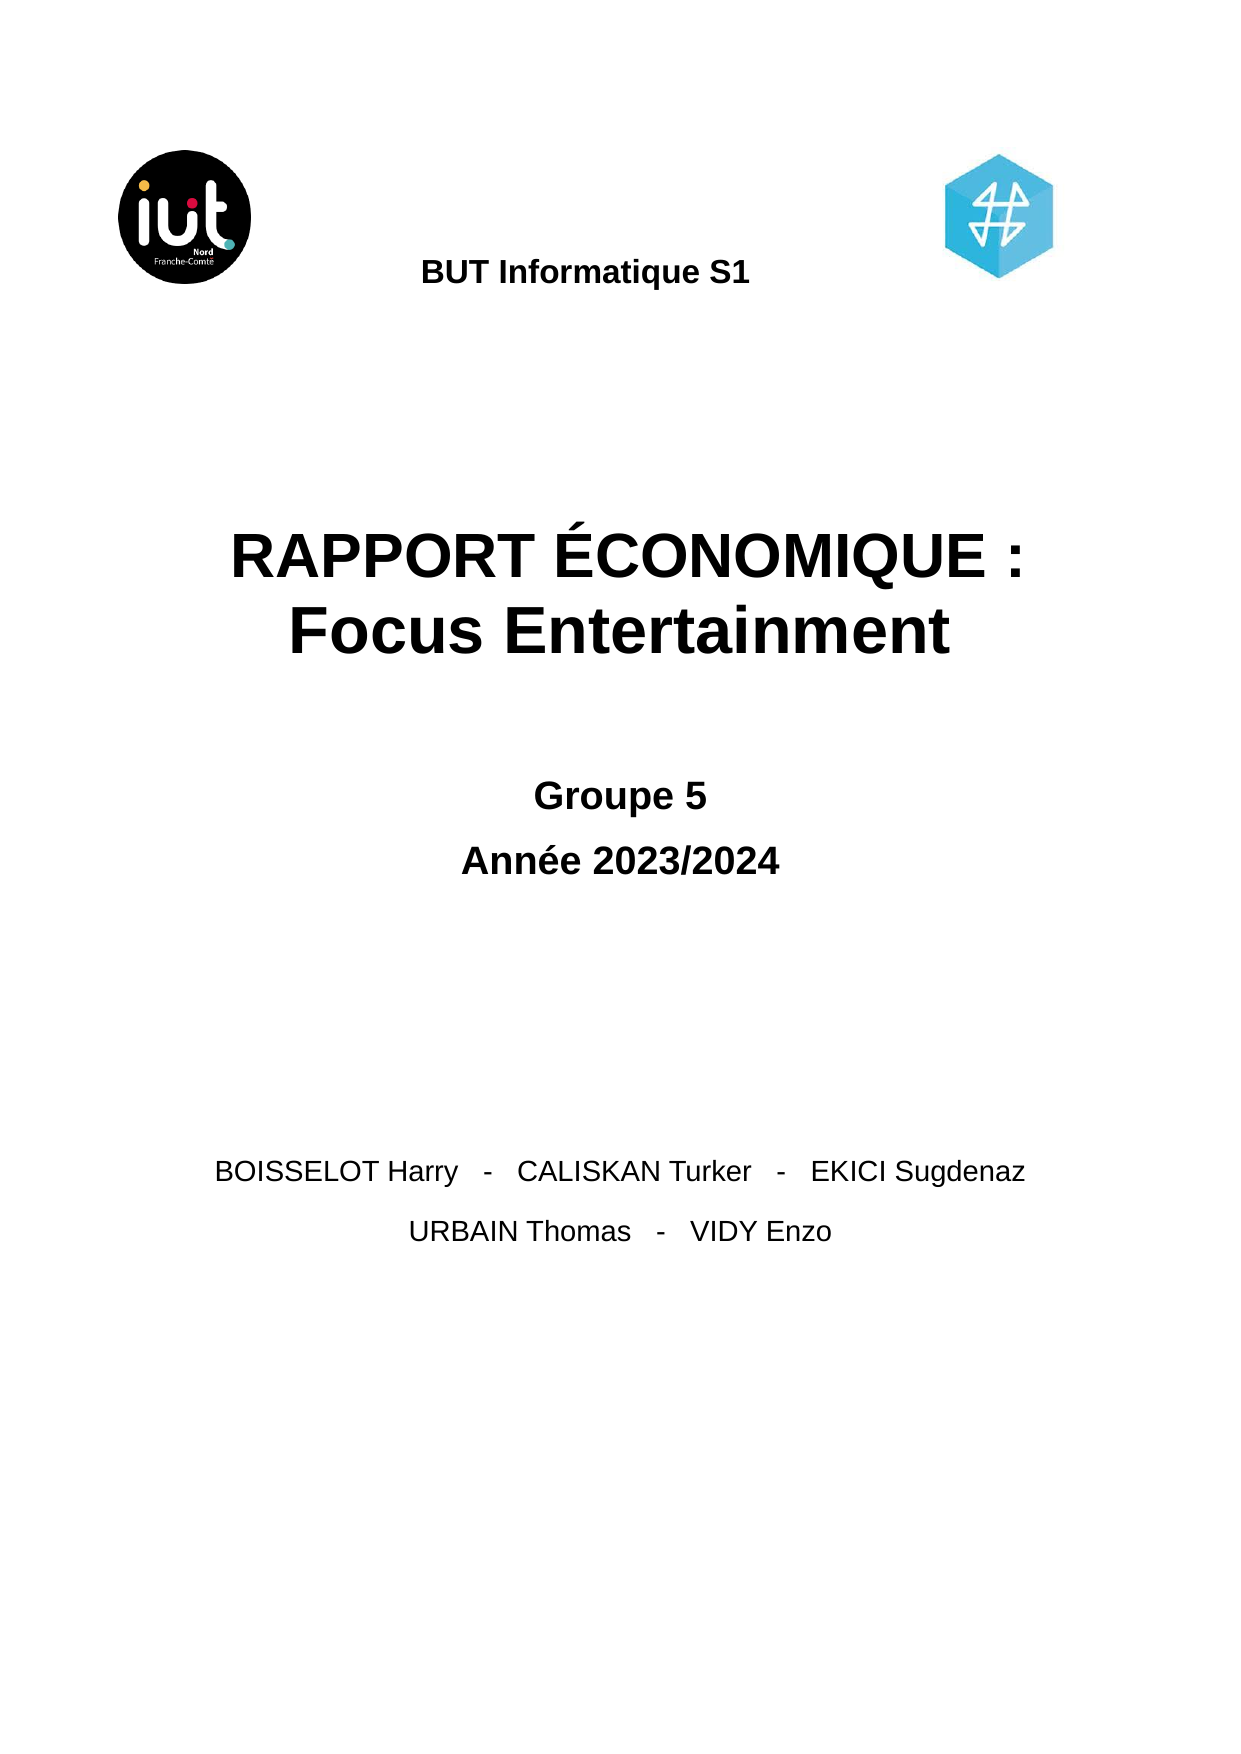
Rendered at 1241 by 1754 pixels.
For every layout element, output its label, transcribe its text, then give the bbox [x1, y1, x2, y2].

subtitle Groupe 5 [118, 686, 1122, 818]
title RAPPORT ÉCONOMIQUE : Focus Entertainment [118, 519, 1122, 668]
text URBAIN Thomas - VIDY Enzo [118, 1214, 1122, 1247]
picture [930, 147, 1067, 284]
picture [118, 150, 251, 284]
subtitle Année 2023/2024 [118, 837, 1122, 1141]
text BOISSELOT Harry - CALISKAN Turker - EKICI Sugdenaz [118, 1154, 1122, 1187]
text BUT Informatique S1 [118, 148, 1122, 291]
